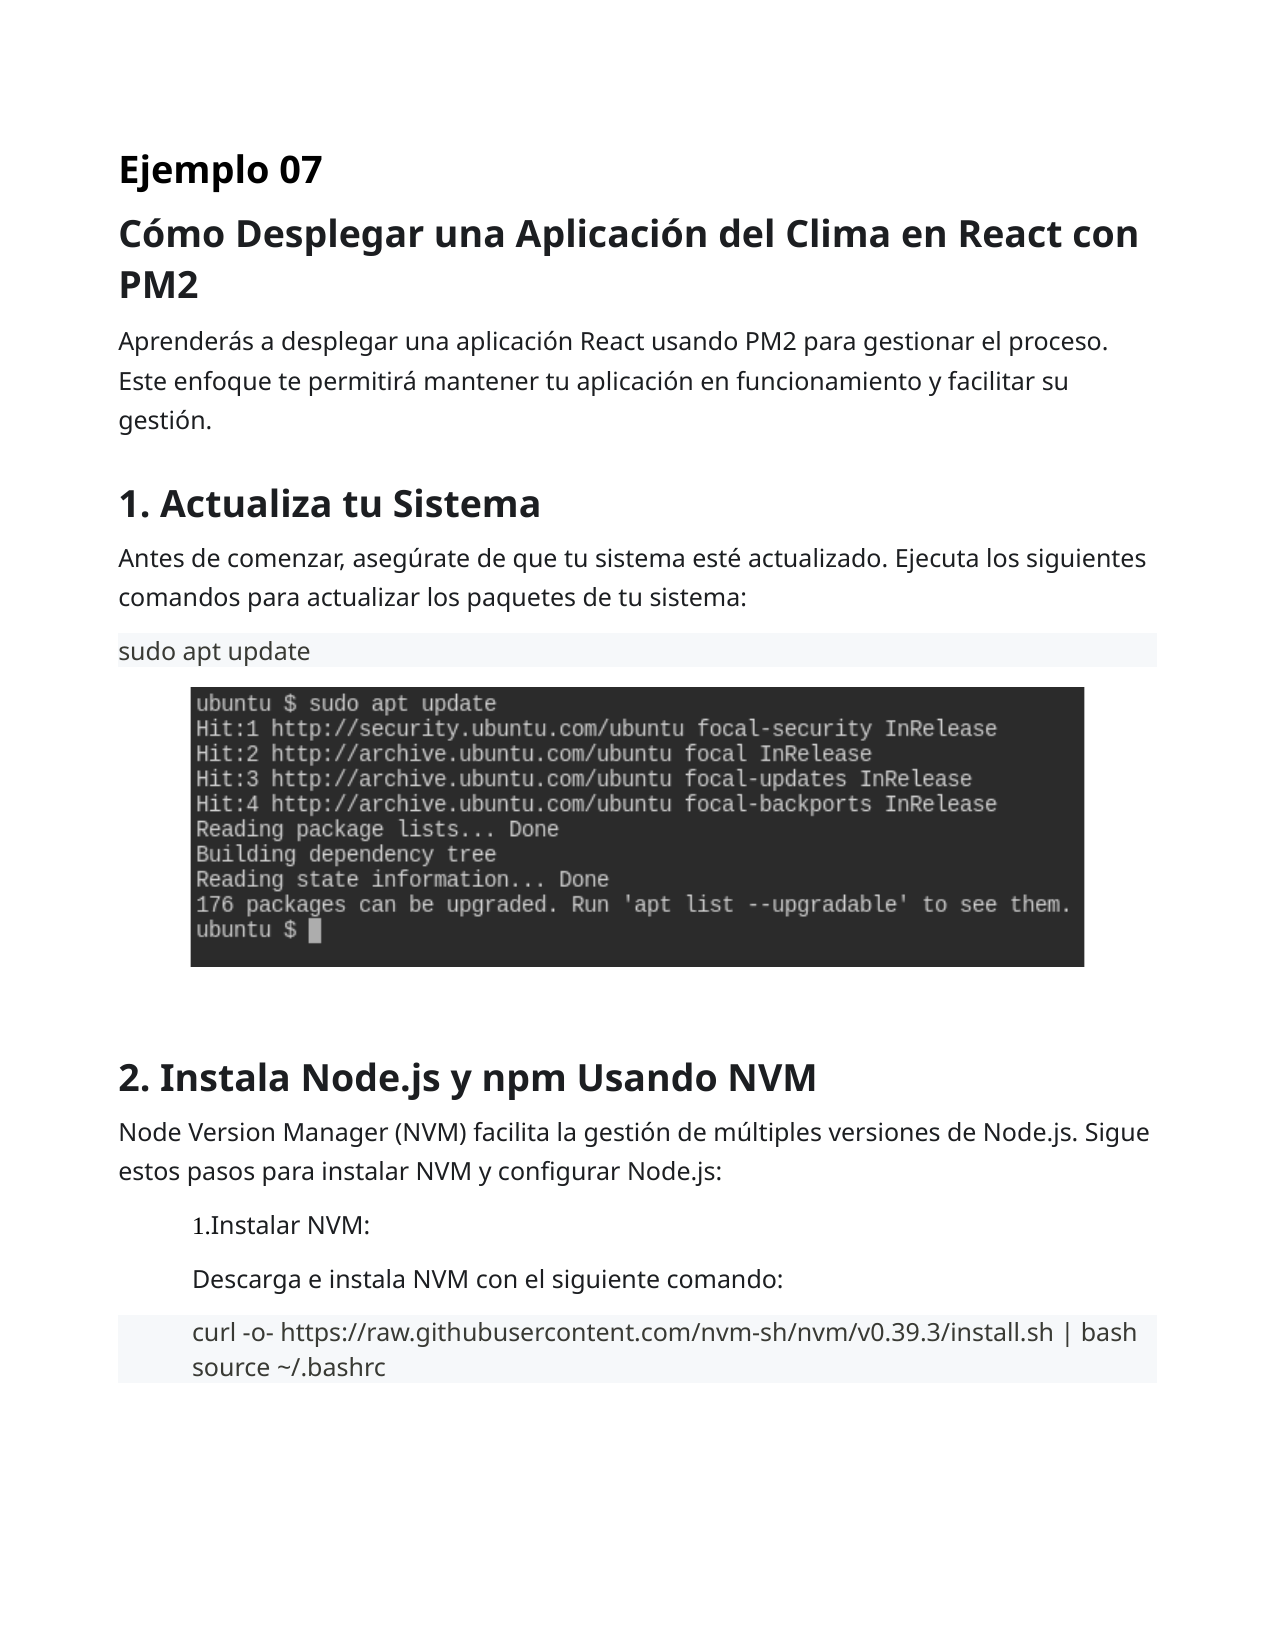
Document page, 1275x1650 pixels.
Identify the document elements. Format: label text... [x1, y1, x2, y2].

picture [190, 687, 1085, 967]
subtitle 1. Actualiza tu Sistema​ [118, 477, 1157, 528]
list Descarga e instala NVM con el siguiente comando: [118, 1261, 1157, 1295]
subtitle 2. Instala Node.js y npm Usando NVM​ [118, 1051, 1157, 1102]
list curl -o- https://raw.githubusercontent.com/nvm-sh/nvm/v0.39.3/install.sh | bash [118, 1315, 1157, 1349]
text Node Version Manager (NVM) facilita la gestión de múltiples versiones de Node.js. Sigue estos pasos para instalar NVM y configurar Node.js: [118, 1115, 1157, 1188]
text Antes de comenzar, asegúrate de que tu sistema esté actualizado. Ejecuta los siguientes comandos para actualizar los paquetes de tu sistema: [118, 540, 1157, 614]
subtitle Ejemplo 07 [118, 143, 1157, 195]
text Aprenderás a desplegar una aplicación React usando PM2 para gestionar el proceso. Este enfoque te permitirá mantener tu aplicación en funcionamiento y facilitar su gestión. [118, 324, 1157, 436]
list source ~/.bashrc [118, 1349, 1157, 1383]
text sudo apt update [118, 633, 1157, 667]
subtitle Cómo Desplegar una Aplicación del Clima en React con PM2​ [118, 207, 1157, 309]
list Instalar NVM: [118, 1208, 1157, 1242]
